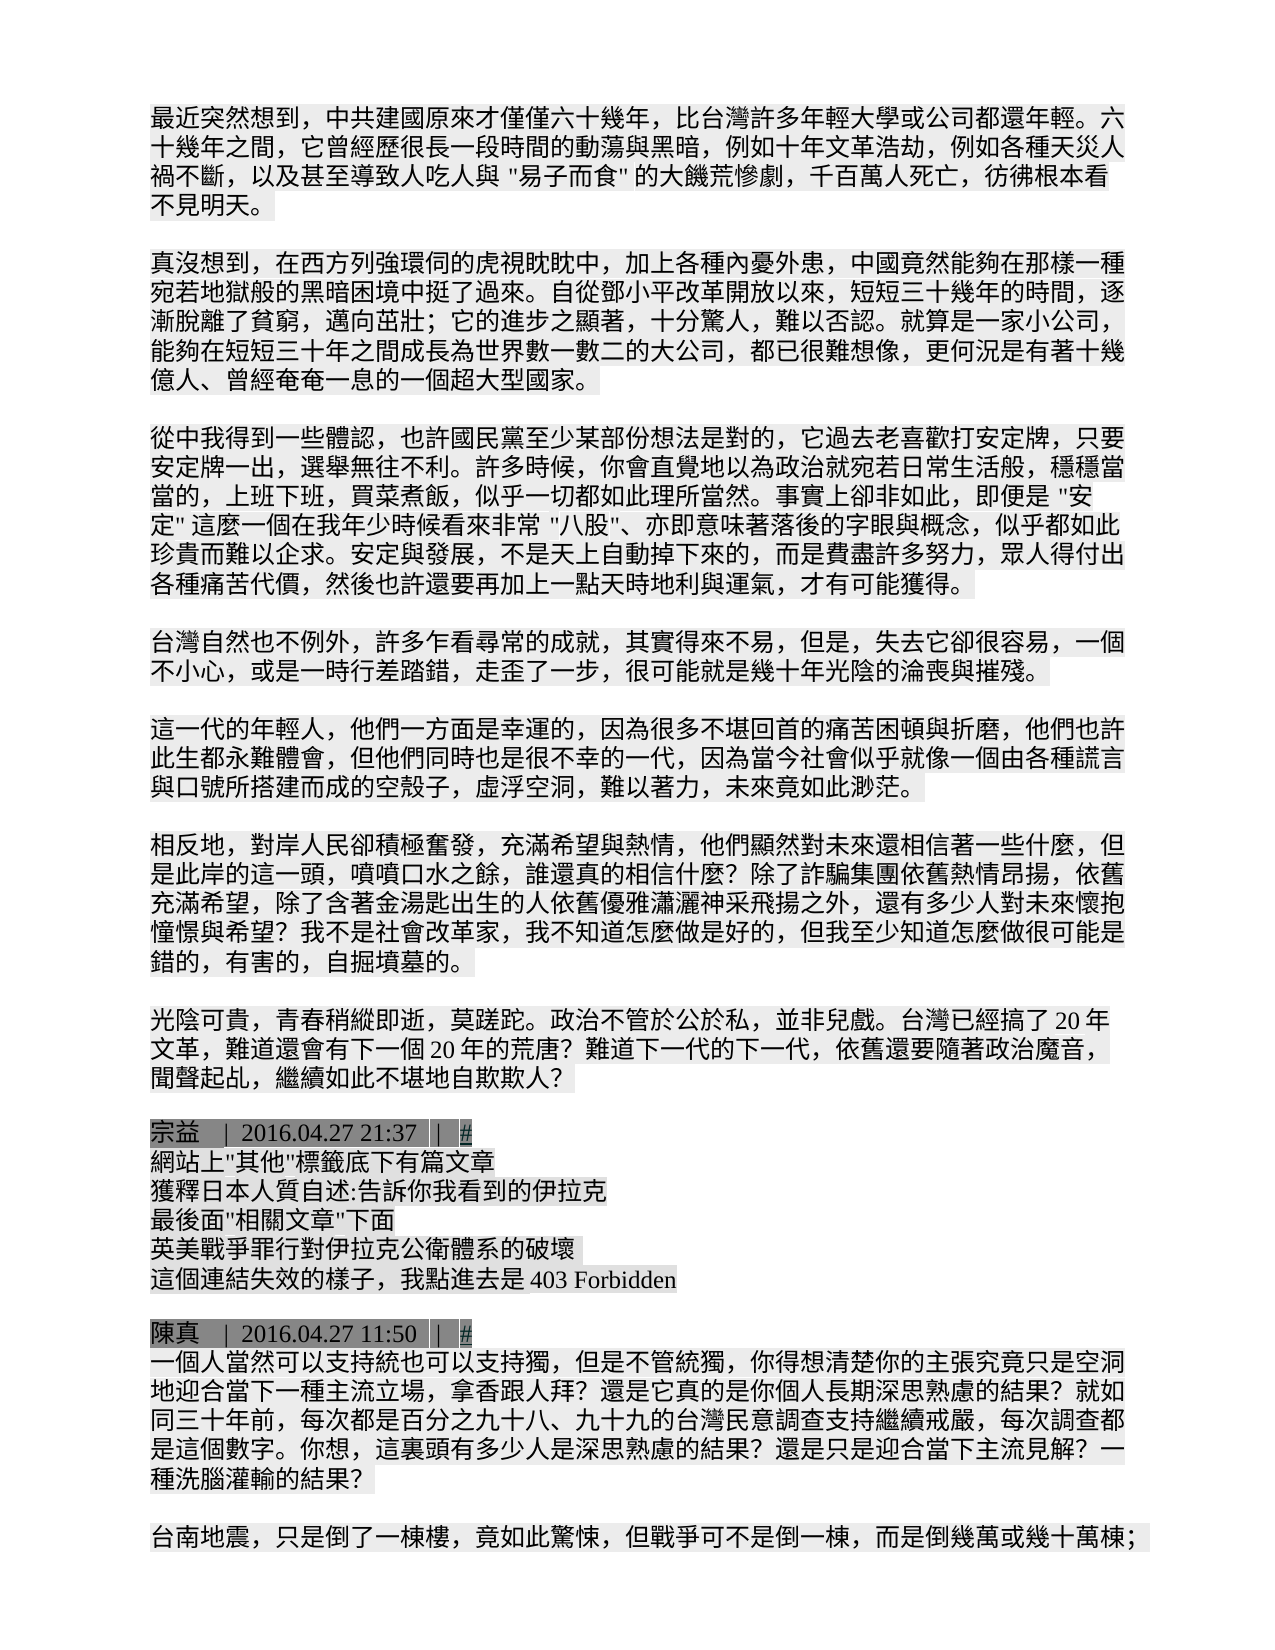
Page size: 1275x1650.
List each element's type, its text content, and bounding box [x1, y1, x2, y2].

text 宗益 | 2016.04.27 21:37 | # [150, 1118, 1125, 1148]
text 一個人當然可以支持統也可以支持獨，但是不管統獨，你得想清楚你的主張究竟只是空洞地迎合當下一種主流立場，拿香跟人拜？還是它真的是你個人長期深思熟慮的結果？就如同三十年前，每次都是百分之九十八、九十九的台灣民意調查支持繼續戒嚴，每次調查都是這個數字。你想，這裏頭有多少人是深思熟慮的結果？還是只是迎合當下主流見解？一種洗腦灌輸的結果？ 台南地震，只是倒了一棟樓，竟如此驚悚，但戰爭可不是倒一棟，而是倒幾萬或幾十萬棟；不是死傷一百人，而是幾千人幾萬人，甚至數十萬數百萬條生命。你願意付出這個代價嗎？台灣人長久以來把統獨當成一種兒戲，當成一種選舉專用的攻防武器，彷彿以為可以一直玩下去。但事實上，攤牌的時間越來越逼近。 我講的不是什麼520總統交接，我講的是以美日為首所蓄意挑起的亞洲局勢之劇烈變化與動亂，台灣人很難再迴避了。世界不會因為我們一廂情願的玩興或對於現實的理解空洞得近乎白癡而因此為你停下腳步，世界始終一直在激烈變化中，特別是自從美國在2003年展開布局長達十多年的入侵伊拉克計畫後，一連串的國家相繼陷於水火，宛如人間煉獄。這樣一股惡魔般的陰風鬼火，老早悄悄飄進台海與南海之間。 也許有些人又會說什麼台灣人不是被嚇大的，或是說對岸又在虛張聲勢了，但任何一個嚴肅思考這些問題的人，沒有人會認為對岸會在這些問題上虛張聲勢，過去不可能，現在與未來就更加不可能了，因為中國已非昔日吳下阿蒙。 我當然也不是要以此來威脅人們放棄台獨，我只是一再想說：你千萬不要把統獨當成一種遊戲選項或選舉口號，彷彿只須灑灑口水，搞什麼KUSO一下就沒事，彷彿它只是一種網路口角春風，耍一下嘴賤，匿名叫罵兩聲，好好玩，好爽好刺激。事實上，不管統或獨，你都應該好好思考一下它的嚴肅與沈重後果。 我同時也想說，你千萬不要以為檯面上那些綠油油的名人、學者或什麼社運人士或政客或每個綠油油的主流媒體裏頭有誰是台獨，沒有！幾乎一個也沒有，鳳毛鱗角，少之又少。他們只是一群完全以個人利益導向的投機生意人，該喊獨就喊獨，該喊祖國就會喊祖國。只有那些非常外行的人，才會真以為這些人跟對岸誓不兩立，不相往來，事實上，他們與對岸的往來關係，恐怕遠比國民黨人還要更密切且親密。 你更不要以為這些綠油油的人跟你處於同樣的處境。當你陷入各種經濟上生活上或乃至軍事上的痛苦與傷害時，這些人根本不會受到傷害。他們髓時有各種溜之大吉或更換跑道的管道，他們的子女與家人大多在國外，他們的財產是你的幾千倍幾萬倍，而且很大一部份都已成為 "外資"。翁啟惠及蔡英文的家族便是活生生的一例，而且只是無數例子中的一個而已。 台灣人過去被國民黨騙得團團轉，當國民黨慢慢改邪歸正後，竟然換民進黨接手詐騙業務，騙得更凶更猛。台灣人醒醒吧，時候到了，別再玩了，別再關起門來自娛自慰了，該是嚴肅面對切身議題的時候了。 你打算怎麼面對都行，重點是要嚴肅面對，切實思索，形成自己的判斷與決定，並且願意為這樣一種判斷與決定負起它各種或正或反的可能後果；不要再被那些包藏禍心的檯面人物與主流勢力洗腦，不要被人牽著鼻子走，充當他們賺取暴利奪得權勢的工具。這才是我要說的。 陳真 ==================== 武統民調 陸學者憂兩岸陷惡性循環 2016年04月27日 特派員陳君碩／北京報導 大陸官媒在網上作民調，聚焦武統台灣，大陸學者認為，台灣常以民調操弄兩岸關係，這次大陸如法炮製，結果將不言自明；學者也提醒，用高度簡化的民調呈現極其複雜的兩岸關係很危險，盼兩岸別陷入惡性互動循環，雙方都要以蒼生為念。 廈門大學台研院院長劉國深26日受訪指出，兩岸議題的民調在台灣被頻繁利用，在大陸並不常見；有鑒於過去大陸常在台灣民調中被「吃豆腐」，這次大陸如法炮製，或許可達到某種平衡，調查結果也將不言自明。劉國深認為，「台獨意識」很大程度上就是透過民調加工出來的；他直言「玩過頭了就會搬起石頭砸自己的腳」。劉國深透露，廈大台研院也作過多次相關民調，但「為了兩岸和平，實在不忍心公布」。 劉國深強調，兩岸問題太複雜，專家也不敢輕易發言，用高度簡化的問卷提問十分危險；他認為，情緒化的動員只會使兩岸關係陷入惡性互動循環，如果領導人沒有大局觀，沒有以蒼生為念的情懷，人民會被害得很慘。 上海台研所副所長倪永杰認為，在此兩岸關係的敏感節點作此民調，某種程度是一種溫度計和風向球；他強調，不是只有台灣有民意，大陸民眾對兩岸關係的主流民意可概括為五大意向：主張統一、越早越好、最好用和平方式、一旦台獨會不惜任何代價、反對外國介入。 (旺報) ================= 大陸武統線上民調 85％網友喊打 2016年04月27日 特派員陳君碩／北京報導 台灣政黨輪替在即，大陸官媒《環球時報》在此敏感時機，與大陸學術單位合作發起針對台灣問題的線上民調，問卷內容大半圍繞「武統」議題上，有高達85.1%受訪者支持以武力統一台灣；近6成大陸網友認為，5年內是武力攻台的最佳時機；在問卷網頁下的大陸網友的討論區，也盡是一片支持武統的聲音。 《環球時報》與上海社科院合作於25日推出上述線上民調，調查大陸網友如何看待未來兩岸關係。問卷推出一天已有數萬人填答，除了個人基本資料外，問卷共有21題，後半段問題全聚焦在「武力統一台灣」上。 6成不惜進入全面戰爭 圍繞武統的題目包括：是否支持武統台灣、武統台灣最佳時間、武統台灣戰爭的規模、美國會不會軍事介入、取勝的把握有多大、以及「為了統一台灣，你個人願意做出怎樣程度的犧牲」。 截至26日上午10點，問卷結果顯示，有97%受訪者認為台灣是中國不可分割的一部分，但也有82.3%大陸網友體認到台灣支持獨立者只會更多；不惜進入全面戰爭者超過6成；有19.3%認為戰爭應侷限於福建一帶，否則會得不償失。 至於願意為對台戰爭做出的犧牲，「願意忍受長期處於戰爭狀態的痛苦」居首，占35.0%；「獻出自己的生命」占34.7%。 綠是明獨 藍為暗獨入題 不過或因議題敏感，上述調查到了26日傍晚，已無法再即時查看調查結果。 問卷還問到若蔡英文在520不承認「九二共識」，大陸可採取哪些反制措施，列舉選項包括取消陸客訪台、取消對台優惠、與台灣邦交國建交、封殺台獨藝人商人、經濟制裁、動武等。 問卷中有一題問到「是否贊同民進黨是明獨，國民黨是暗獨，兩者並沒有本質區別」，而贊成兩黨無區別者，比例也高達85.5%。 截至26日傍晚，該調查有近1萬5千筆討論留言，有網友說「對他們（台灣）好點說統戰，對他們不好說欺負他們，再加上文化台獨，統一後才能中華民族的真正崛起」。 (旺報) [150, 1348, 1125, 1552]
text 陳真 | 2016.04.27 11:50 | # [150, 1319, 1125, 1348]
text 過去這幾個月，我花了點時間，地毯式檢查過巴勒網的每一篇文章，發現有些文章本身或其連結消失了。目前網站仍在改版中(快弄好了)，這些問題我會再問問專家。連結失效的問題很容易產生，所以有時候如果需要附上連結，我寧可把全文或部份段落剪下來貼，因為時日一久，失效連結就會越多。 至於你說的這篇文章 "英美戰爭罪行對伊拉克公衛體系的破壞"，我記得是阿遠翻譯的，是極為重要的一篇文章，任何人看了這文章，恐怕很難不對西方強國的卑劣作為感到心寒，難以置信，根本看不見道德的底限在哪，什麼事都做得出來，沒有人性可言。 最近突然想到，中共建國原來才僅僅六十幾年，比台灣許多年輕大學或公司都還年輕。六十幾年之間，它曾經歷很長一段時間的動蕩與黑暗，例如十年文革浩劫，例如各種天災人禍不斷，以及甚至導致人吃人與 "易子而食" 的大饑荒慘劇，千百萬人死亡，彷彿根本看不見明天。 真沒想到，在西方列強環伺的虎視眈眈中，加上各種內憂外患，中國竟然能夠在那樣一種宛若地獄般的黑暗困境中挺了過來。自從鄧小平改革開放以來，短短三十幾年的時間，逐漸脫離了貧窮，邁向茁壯；它的進步之顯著，十分驚人，難以否認。就算是一家小公司，能夠在短短三十年之間成長為世界數一數二的大公司，都已很難想像，更何況是有著十幾億人、曾經奄奄一息的一個超大型國家。 從中我得到一些體認，也許國民黨至少某部份想法是對的，它過去老喜歡打安定牌，只要安定牌一出，選舉無往不利。許多時候，你會直覺地以為政治就宛若日常生活般，穩穩當當的，上班下班，買菜煮飯，似乎一切都如此理所當然。事實上卻非如此，即便是 "安定" 這麼一個在我年少時候看來非常 "八股"、亦即意味著落後的字眼與概念，似乎都如此珍貴而難以企求。安定與發展，不是天上自動掉下來的，而是費盡許多努力，眾人得付出各種痛苦代價，然後也許還要再加上一點天時地利與運氣，才有可能獲得。 台灣自然也不例外，許多乍看尋常的成就，其實得來不易，但是，失去它卻很容易，一個不小心，或是一時行差踏錯，走歪了一步，很可能就是幾十年光陰的淪喪與摧殘。 這一代的年輕人，他們一方面是幸運的，因為很多不堪回首的痛苦困頓與折磨，他們也許此生都永難體會，但他們同時也是很不幸的一代，因為當今社會似乎就像一個由各種謊言與口號所搭建而成的空殼子，虛浮空洞，難以著力，未來竟如此渺茫。 相反地，對岸人民卻積極奮發，充滿希望與熱情，他們顯然對未來還相信著一些什麼，但是此岸的這一頭，噴噴口水之餘，誰還真的相信什麼？除了詐騙集團依舊熱情昂揚，依舊充滿希望，除了含著金湯匙出生的人依舊優雅瀟灑神采飛揚之外，還有多少人對未來懷抱憧憬與希望？我不是社會改革家，我不知道怎麼做是好的，但我至少知道怎麼做很可能是錯的，有害的，自掘墳墓的。 光陰可貴，青春稍縱即逝，莫蹉跎。政治不管於公於私，並非兒戲。台灣已經搞了20年文革，難道還會有下一個20年的荒唐？難道下一代的下一代，依舊還要隨著政治魔音，聞聲起乩，繼續如此不堪地自欺欺人？ [150, 75, 1125, 1093]
text 網站上"其他"標籤底下有篇文章 獲釋日本人質自述:告訴你我看到的伊拉克 最後面"相關文章"下面 英美戰爭罪行對伊拉克公衛體系的破壞 這個連結失效的樣子，我點進去是403 Forbidden [150, 1148, 1125, 1294]
